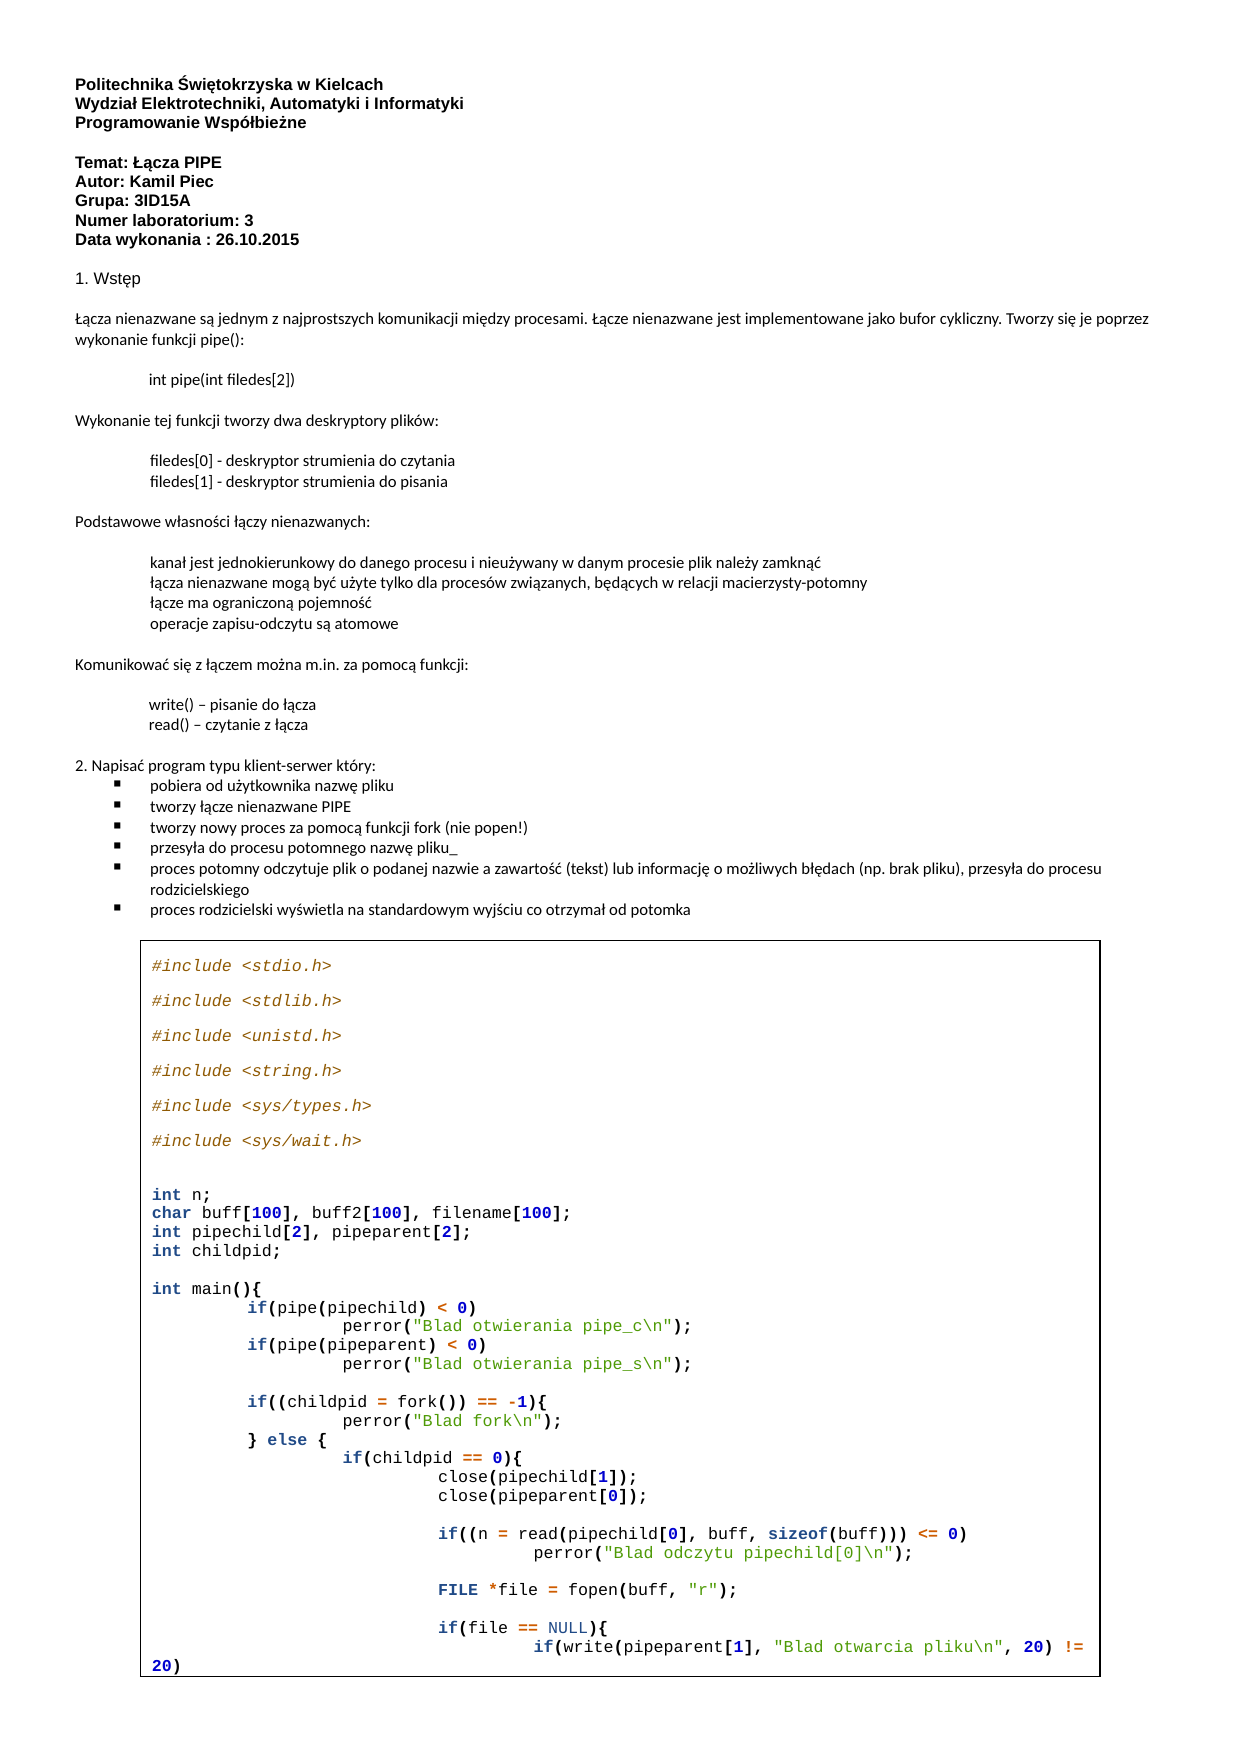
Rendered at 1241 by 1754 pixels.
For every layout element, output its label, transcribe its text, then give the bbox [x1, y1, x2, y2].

list proces rodzicielski wyświetla na standardowym wyjściu co otrzymał od potomka [112, 899, 1165, 920]
text filedes[0] - deskryptor strumienia do czytania [150, 451, 1165, 471]
text int pipe(int filedes[2]) [149, 349, 1165, 390]
text Data wykonania : 26.10.2015 [75, 229, 1165, 249]
text Wykonanie tej funkcji tworzy dwa deskryptory plików: [75, 390, 1165, 451]
text łącza nienazwane mogą być użyte tylko dla procesów związanych, będących w relacji macierzysty-potomny [150, 572, 1165, 593]
text Programowanie Współbieżne [75, 113, 1165, 132]
text Temat: Łącza PIPE [75, 153, 1165, 172]
table_header #include <stdio.h> #include <stdlib.h> #include <unistd.h> #include <string.h> #include <sys/types.h> #include <sys/wait.h> int n; char buff[100], buff2[100], filename[100]; int pipechild[2], pipeparent[2]; int childpid; int main(){ if(pipe(pipechild) < 0) perror("Blad otwierania pipe_c\n"); if(pipe(pipeparent) < 0) perror("Blad otwierania pipe_s\n"); if((childpid = fork()) == -1){ perror("Blad fork\n"); } else { if(childpid == 0){ close(pipechild[1]); close(pipeparent[0]); if((n = read(pipechild[0], buff, sizeof(buff))) <= 0) perror("Blad odczytu pipechild[0]\n"); FILE *file = fopen(buff, "r"); if(file == NULL){ if(write(pipeparent[1], "Blad otwarcia pliku\n", 20) != 20) [141, 941, 1099, 1676]
text Komunikować się z łączem można m.in. za pomocą funkcji: [75, 654, 1165, 674]
text read() – czytanie z łącza [75, 715, 1165, 735]
text 1. Wstęp [75, 269, 1165, 288]
text Numer laboratorium: 3 [75, 210, 1165, 229]
text operacje zapisu-odczytu są atomowe [150, 613, 1165, 633]
text Wydział Elektrotechniki, Automatyki i Informatyki [75, 94, 1165, 113]
list przesyła do procesu potomnego nazwę pliku_ [112, 837, 1165, 858]
text 2. Napisać program typu klient-serwer który: [75, 755, 1165, 776]
text łącze ma ograniczoną pojemność [150, 593, 1165, 613]
list pobiera od użytkownika nazwę pliku [112, 776, 1165, 796]
list tworzy nowy proces za pomocą funkcji fork (nie popen!) [112, 817, 1165, 837]
text Autor: Kamil Piec [75, 172, 1165, 191]
list proces potomny odczytuje plik o podanej nazwie a zawartość (tekst) lub informację o możliwych błędach (np. brak pliku), przesyła do procesu rodzicielskiego [112, 858, 1165, 899]
text kanał jest jednokierunkowy do danego procesu i nieużywany w danym procesie plik należy zamknąć [150, 552, 1165, 572]
text Podstawowe własności łączy nienazwanych: [75, 512, 1165, 552]
text write() – pisanie do łącza [75, 694, 1165, 715]
list tworzy łącze nienazwane PIPE [112, 796, 1165, 817]
text Grupa: 3ID15A [75, 191, 1165, 210]
text filedes[1] - deskryptor strumienia do pisania [150, 471, 1165, 491]
text Politechnika Świętokrzyska w Kielcach [75, 75, 1165, 94]
text Łącza nienazwane są jednym z najprostszych komunikacji między procesami. Łącze nienazwane jest implementowane jako bufor cykliczny. Tworzy się je poprzez wykonanie funkcji pipe(): [75, 308, 1165, 349]
